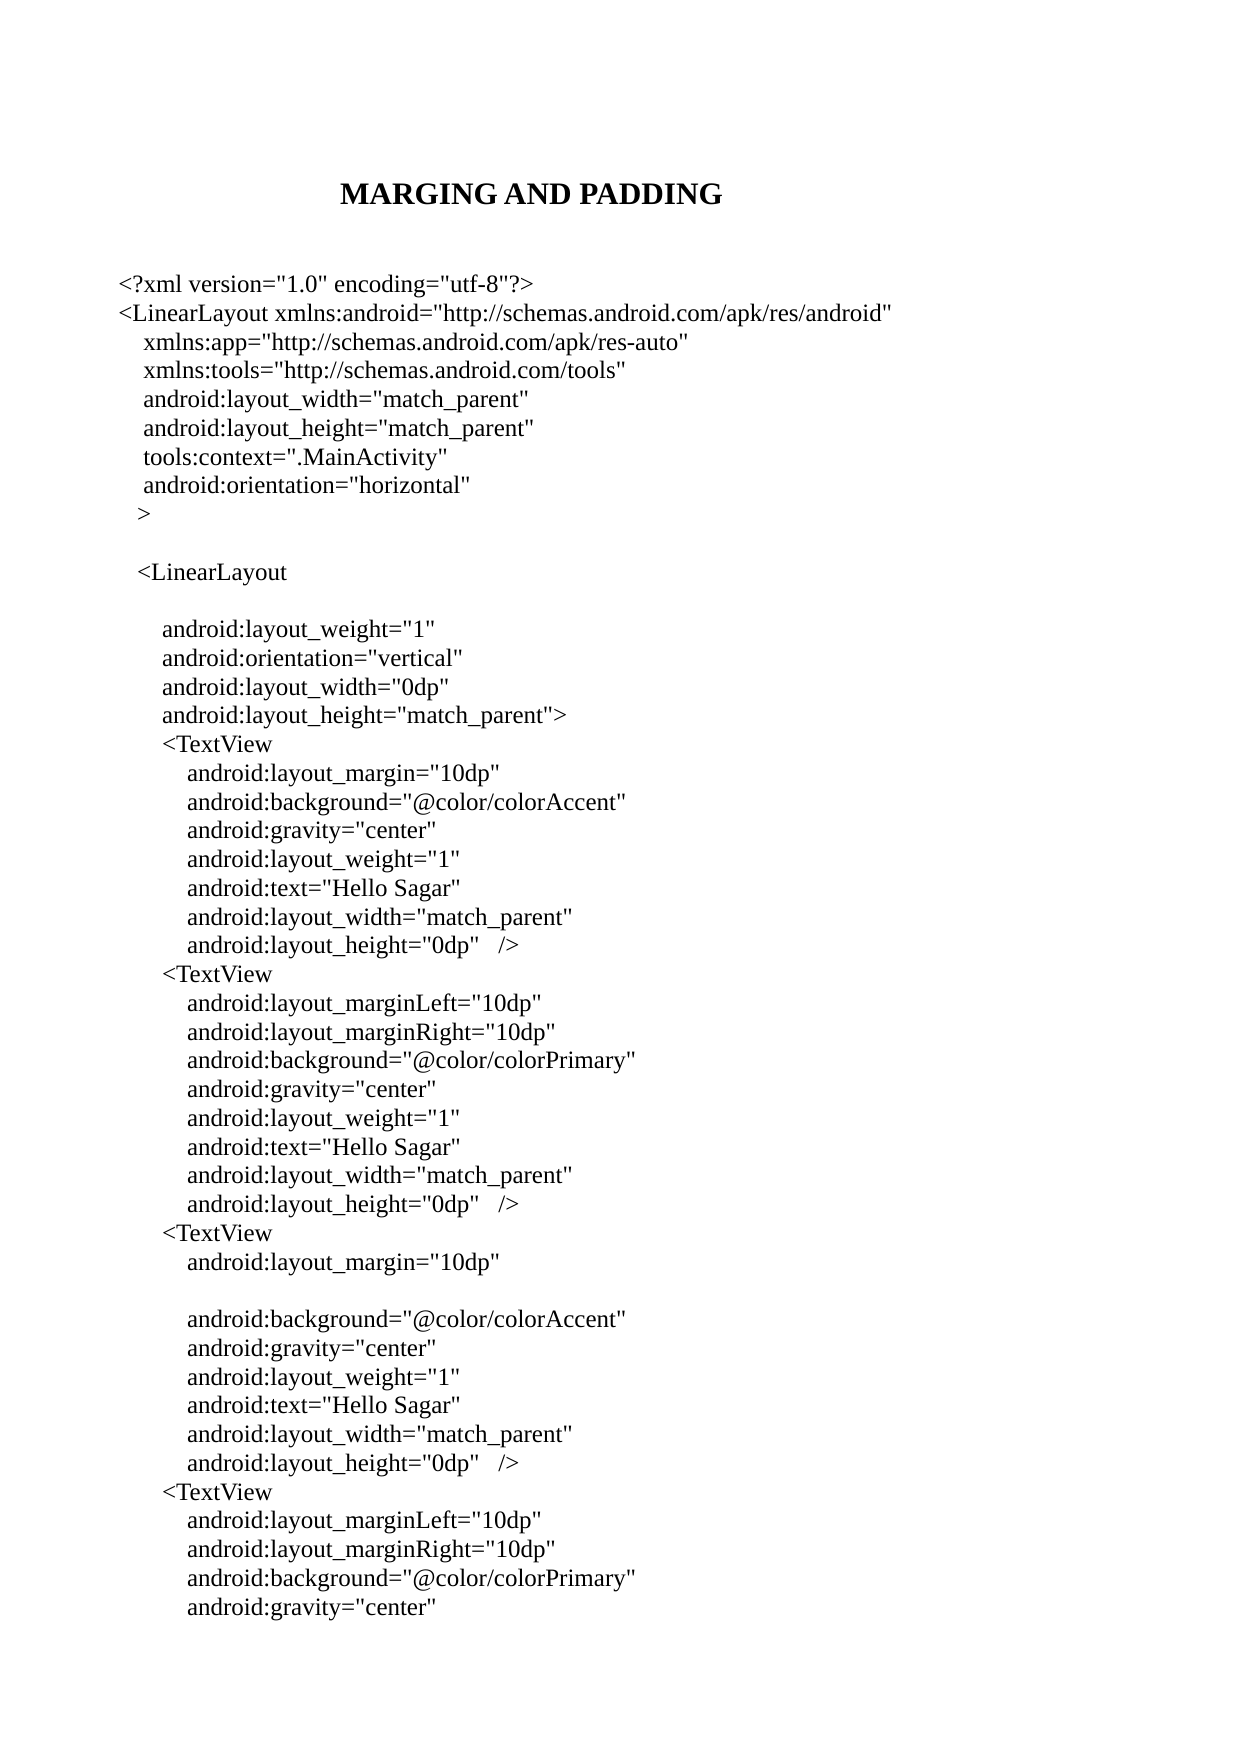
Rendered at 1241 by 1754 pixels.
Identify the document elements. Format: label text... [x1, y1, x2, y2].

text android:background="@color/colorPrimary" [118, 1563, 1122, 1592]
text android:background="@color/colorPrimary" [118, 1045, 1122, 1074]
text android:layout_weight="1" [118, 614, 1122, 643]
text <LinearLayout [118, 557, 1122, 585]
text android:gravity="center" [118, 815, 1122, 844]
text android:orientation="vertical" [118, 643, 1122, 672]
text android:layout_margin="10dp" [118, 1247, 1122, 1275]
text <TextView [118, 1477, 1122, 1505]
text android:layout_weight="1" [118, 844, 1122, 873]
text <?xml version="1.0" encoding="utf-8"?> [118, 269, 1122, 298]
text android:layout_height="0dp" /> [118, 930, 1122, 959]
text android:layout_width="match_parent" [118, 384, 1122, 413]
text android:layout_height="match_parent"> [118, 700, 1122, 729]
text android:gravity="center" [118, 1074, 1122, 1103]
text android:text="Hello Sagar" [118, 873, 1122, 902]
text > [118, 499, 1122, 528]
text android:layout_marginLeft="10dp" [118, 1505, 1122, 1534]
text android:layout_height="match_parent" [118, 413, 1122, 442]
text android:layout_width="match_parent" [118, 1419, 1122, 1448]
text android:gravity="center" [118, 1592, 1122, 1620]
text android:layout_weight="1" [118, 1103, 1122, 1132]
text android:layout_marginRight="10dp" [118, 1017, 1122, 1045]
text xmlns:app="http://schemas.android.com/apk/res-auto" [118, 327, 1122, 355]
text android:layout_weight="1" [118, 1362, 1122, 1390]
text android:background="@color/colorAccent" [118, 787, 1122, 815]
text android:text="Hello Sagar" [118, 1390, 1122, 1419]
text tools:context=".MainActivity" [118, 442, 1122, 470]
text <LinearLayout xmlns:android="http://schemas.android.com/apk/res/android" [118, 298, 1122, 327]
text android:background="@color/colorAccent" [118, 1304, 1122, 1333]
text <TextView [118, 959, 1122, 988]
text android:text="Hello Sagar" [118, 1132, 1122, 1160]
text android:layout_height="0dp" /> [118, 1189, 1122, 1218]
text android:layout_margin="10dp" [118, 758, 1122, 787]
text android:orientation="horizontal" [118, 470, 1122, 499]
text android:gravity="center" [118, 1333, 1122, 1362]
text android:layout_width="0dp" [118, 672, 1122, 700]
text <TextView [118, 1218, 1122, 1247]
text <TextView [118, 729, 1122, 758]
text MARGING AND PADDING [118, 176, 1122, 212]
text android:layout_width="match_parent" [118, 1160, 1122, 1189]
text android:layout_width="match_parent" [118, 902, 1122, 930]
text android:layout_marginLeft="10dp" [118, 988, 1122, 1017]
text xmlns:tools="http://schemas.android.com/tools" [118, 355, 1122, 384]
text android:layout_marginRight="10dp" [118, 1534, 1122, 1563]
text android:layout_height="0dp" /> [118, 1448, 1122, 1477]
